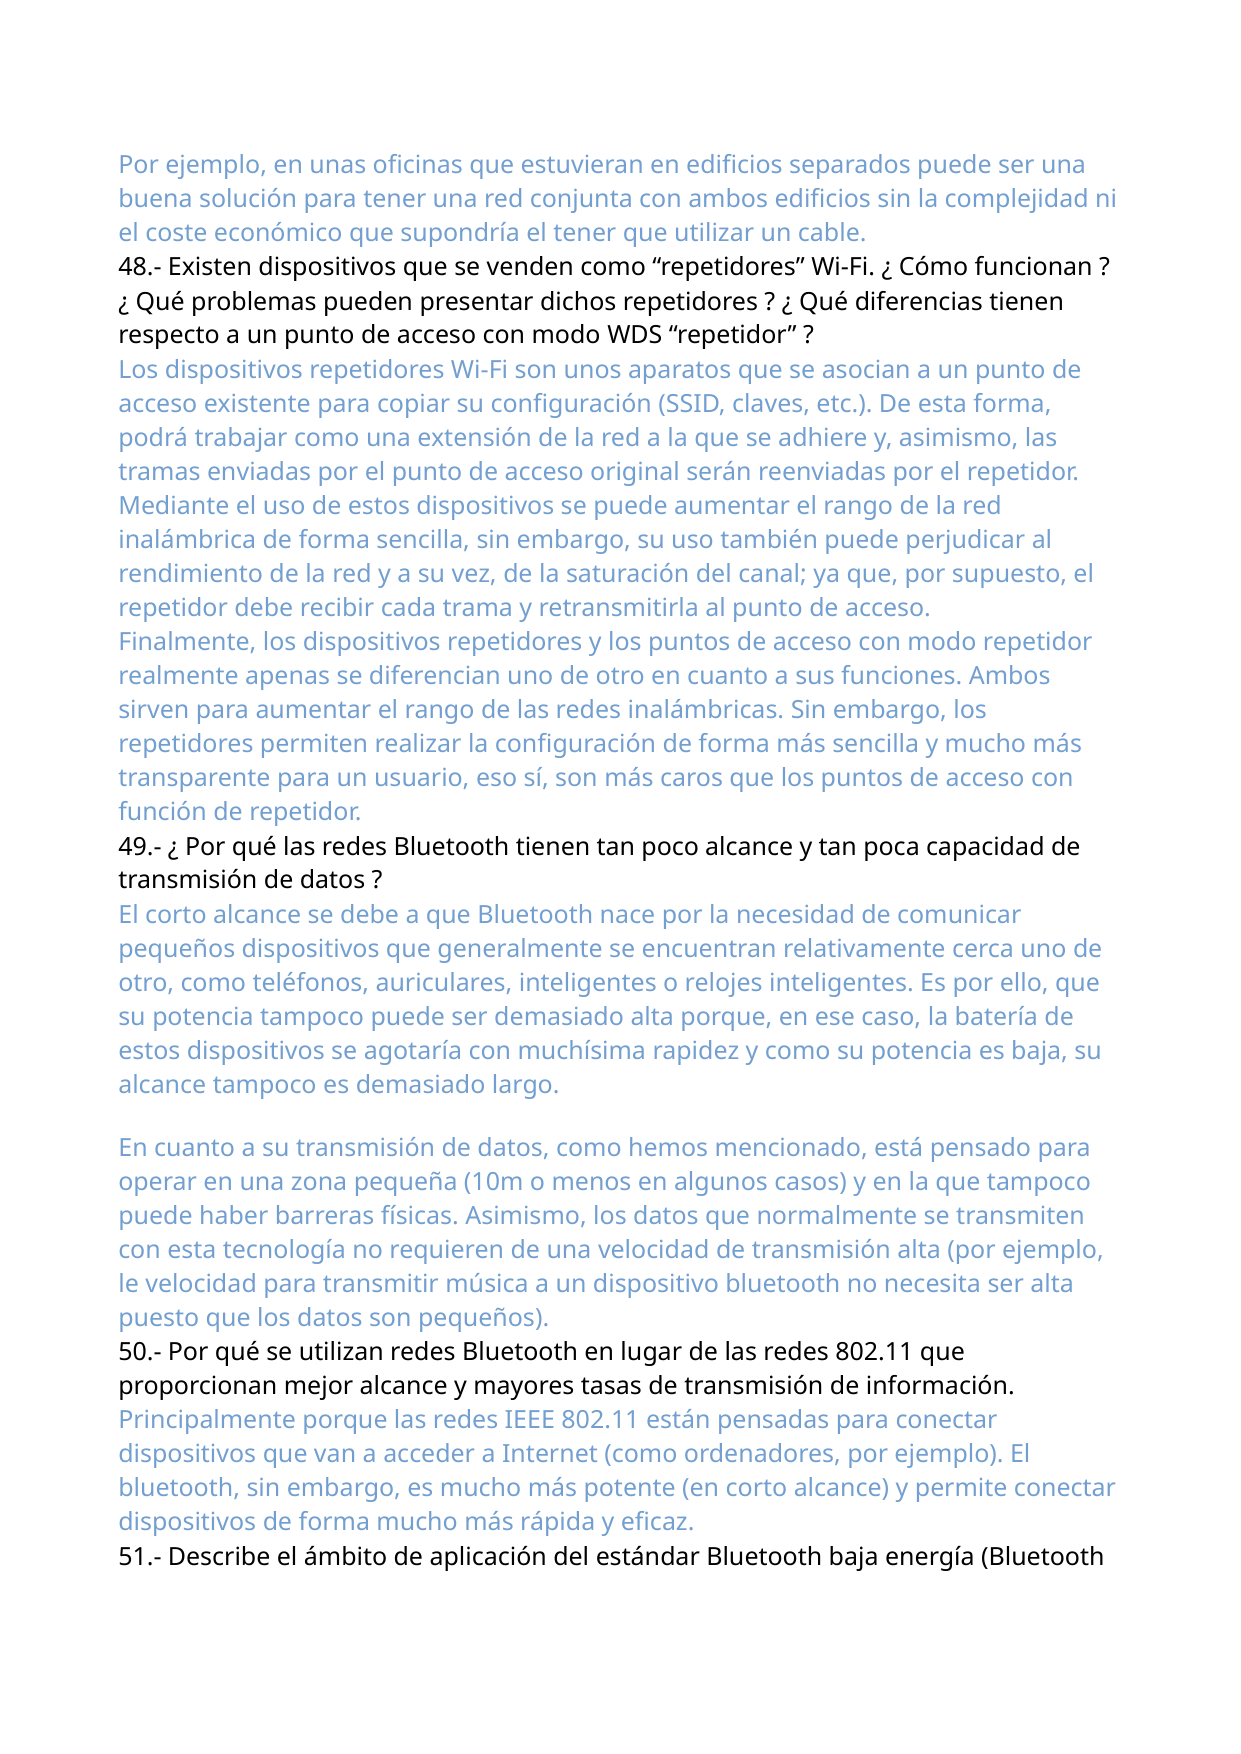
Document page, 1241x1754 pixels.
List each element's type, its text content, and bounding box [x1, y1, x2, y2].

text En cuanto a su transmisión de datos, como hemos mencionado, está pensado para operar en una zona pequeña (10m o menos en algunos casos) y en la que tampoco puede haber barreras físicas. Asimismo, los datos que normalmente se transmiten con esta tecnología no requieren de una velocidad de transmisión alta (por ejemplo, le velocidad para transmitir música a un dispositivo bluetooth no necesita ser alta puesto que los datos son pequeños). 50.- Por qué se utilizan redes Bluetooth en lugar de las redes 802.11 que proporcionan mejor alcance y mayores tasas de transmisión de información. [118, 1129, 1122, 1402]
text Mediante el uso de estos dispositivos se puede aumentar el rango de la red inalámbrica de forma sencilla, sin embargo, su uso también puede perjudicar al rendimiento de la red y a su vez, de la saturación del canal; ya que, por supuesto, el repetidor debe recibir cada trama y retransmitirla al punto de acceso. [118, 487, 1122, 624]
text Principalmente porque las redes IEEE 802.11 están pensadas para conectar dispositivos que van a acceder a Internet (como ordenadores, por ejemplo). El bluetooth, sin embargo, es mucho más potente (en corto alcance) y permite conectar dispositivos de forma mucho más rápida y eficaz. 51.- Describe el ámbito de aplicación del estándar Bluetooth baja energía (Bluetooth [118, 1402, 1122, 1572]
text Por ejemplo, en unas oficinas que estuvieran en edificios separados puede ser una buena solución para tener una red conjunta con ambos edificios sin la complejidad ni el coste económico que supondría el tener que utilizar un cable. 48.- Existen dispositivos que se venden como “repetidores” Wi-Fi. ¿ Cómo funcionan ? ¿ Qué problemas pueden presentar dichos repetidores ? ¿ Qué diferencias tienen respecto a un punto de acceso con modo WDS “repetidor” ? [118, 147, 1122, 351]
text El corto alcance se debe a que Bluetooth nace por la necesidad de comunicar pequeños dispositivos que generalmente se encuentran relativamente cerca uno de otro, como teléfonos, auriculares, inteligentes o relojes inteligentes. Es por ello, que su potencia tampoco puede ser demasiado alta porque, en ese caso, la batería de estos dispositivos se agotaría con muchísima rapidez y como su potencia es baja, su alcance tampoco es demasiado largo. [118, 896, 1122, 1101]
text Los dispositivos repetidores Wi-Fi son unos aparatos que se asocian a un punto de acceso existente para copiar su configuración (SSID, claves, etc.). De esta forma, podrá trabajar como una extensión de la red a la que se adhiere y, asimismo, las tramas enviadas por el punto de acceso original serán reenviadas por el repetidor. [118, 351, 1122, 487]
text Finalmente, los dispositivos repetidores y los puntos de acceso con modo repetidor realmente apenas se diferencian uno de otro en cuanto a sus funciones. Ambos sirven para aumentar el rango de las redes inalámbricas. Sin embargo, los repetidores permiten realizar la configuración de forma más sencilla y mucho más transparente para un usuario, eso sí, son más caros que los puntos de acceso con función de repetidor. 49.- ¿ Por qué las redes Bluetooth tienen tan poco alcance y tan poca capacidad de transmisión de datos ? [118, 624, 1122, 896]
